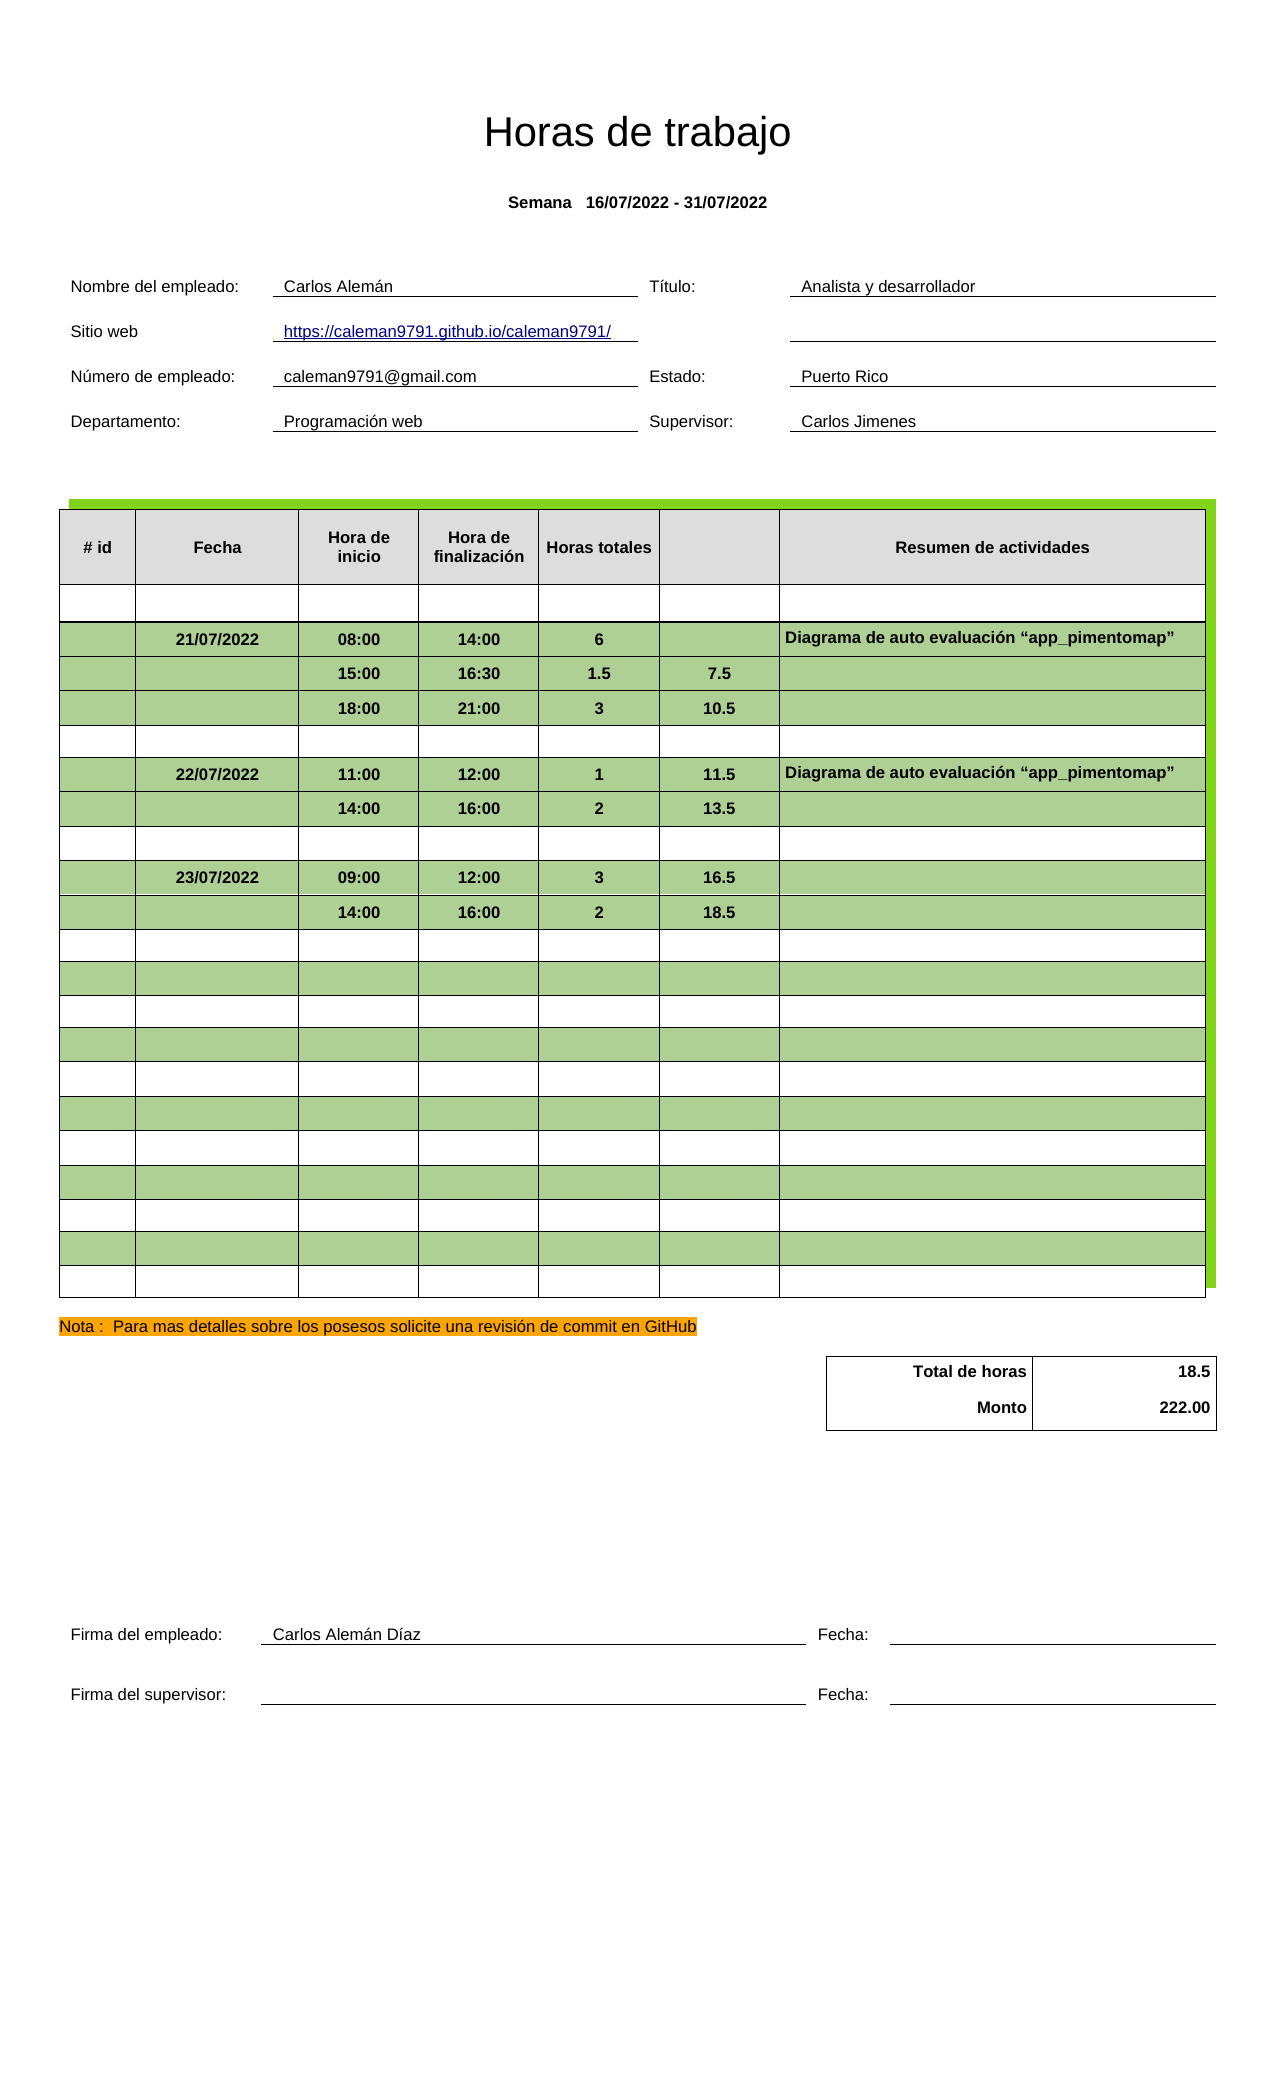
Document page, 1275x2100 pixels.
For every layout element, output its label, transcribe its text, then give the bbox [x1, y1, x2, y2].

table_cell 15:00 [299, 657, 418, 690]
table_cell 16.5 [660, 861, 779, 894]
table_cell 09:00 [299, 861, 418, 894]
table_cell [660, 1097, 779, 1130]
table_cell [780, 585, 1205, 621]
table_cell 16:30 [419, 657, 538, 690]
table_cell [299, 1131, 418, 1165]
table_cell 14:00 [419, 623, 538, 656]
table_cell [136, 962, 298, 995]
table_cell [136, 726, 298, 757]
table_cell [780, 1266, 1205, 1297]
table_cell Fecha: [806, 1644, 890, 1704]
table_cell 11:00 [299, 758, 418, 791]
table_cell [60, 657, 135, 690]
table_cell Firma del supervisor: [59, 1644, 261, 1704]
table_header [890, 1584, 1216, 1644]
table_cell [60, 1097, 135, 1130]
table_cell [660, 623, 779, 656]
table_cell [136, 996, 298, 1027]
table_cell [299, 1266, 418, 1297]
table_cell https://caleman9791.github.io/caleman9791/ [273, 297, 638, 341]
table_cell [419, 1200, 538, 1231]
table_cell 12:00 [419, 758, 538, 791]
table_cell [60, 930, 135, 961]
table_cell 22/07/2022 [136, 758, 298, 791]
table_header Hora de finalización [419, 510, 538, 584]
table_cell 7.5 [660, 657, 779, 690]
table_cell 21/07/2022 [136, 623, 298, 656]
table_cell [60, 691, 135, 725]
table_cell [419, 1232, 538, 1265]
table_cell [539, 1131, 659, 1165]
table_cell [136, 585, 298, 621]
table_header Carlos Alemán Díaz [261, 1584, 806, 1644]
table_cell [539, 962, 659, 995]
table_cell [539, 1028, 659, 1061]
table_cell [780, 1166, 1205, 1199]
table_cell [419, 1028, 538, 1061]
table_cell [539, 930, 659, 961]
table_cell [136, 896, 298, 929]
table_cell [539, 1097, 659, 1130]
table_cell [136, 1028, 298, 1061]
table_cell [299, 1200, 418, 1231]
table_cell [780, 896, 1205, 929]
table_cell [136, 1097, 298, 1130]
table_cell [136, 1131, 298, 1165]
table_cell 222.00 [1033, 1393, 1216, 1430]
table_cell [60, 962, 135, 995]
table_cell 10.5 [660, 691, 779, 725]
table_cell caleman9791@gmail.com [273, 342, 638, 386]
table_cell 16:00 [419, 896, 538, 929]
table_cell [136, 930, 298, 961]
table_cell [136, 1166, 298, 1199]
table_cell [299, 726, 418, 757]
table_cell [136, 827, 298, 860]
table_cell [60, 585, 135, 621]
table_cell [780, 930, 1205, 961]
table_cell Supervisor: [638, 386, 790, 431]
table_cell Carlos Jimenes [790, 387, 1216, 431]
table_cell [660, 726, 779, 757]
table_cell [419, 585, 538, 621]
table_cell [299, 1232, 418, 1265]
table_cell [60, 996, 135, 1027]
table_cell [299, 996, 418, 1027]
table_cell [60, 1131, 135, 1165]
table_cell [136, 792, 298, 826]
table_cell 18.5 [660, 896, 779, 929]
table_cell [780, 827, 1205, 860]
table_cell [60, 726, 135, 757]
table_cell 14:00 [299, 792, 418, 826]
table_cell [539, 1266, 659, 1297]
table_cell [890, 1645, 1216, 1704]
table_cell [136, 1200, 298, 1231]
table_cell [780, 1200, 1205, 1231]
table_cell [419, 827, 538, 860]
table_cell [60, 792, 135, 826]
table_cell [299, 1097, 418, 1130]
table_header Analista y desarrollador [790, 251, 1216, 296]
table_cell [419, 996, 538, 1027]
table_cell [419, 962, 538, 995]
table_cell [539, 1200, 659, 1231]
table_header Hora de inicio [299, 510, 418, 584]
table_cell 2 [539, 896, 659, 929]
table_cell [136, 691, 298, 725]
table_cell 12:00 [419, 861, 538, 894]
table_header Resumen de actividades [780, 510, 1205, 584]
table_cell [660, 996, 779, 1027]
table_cell [780, 1232, 1205, 1265]
table_cell [299, 930, 418, 961]
text Horas de trabajo [59, 107, 1216, 155]
table_cell 21:00 [419, 691, 538, 725]
table_cell [60, 1266, 135, 1297]
table_cell [60, 861, 135, 894]
table_cell [136, 1266, 298, 1297]
table_cell [299, 1166, 418, 1199]
table_cell 18:00 [299, 691, 418, 725]
table_cell [299, 1028, 418, 1061]
table_cell [780, 691, 1205, 725]
table_cell [136, 657, 298, 690]
table_cell 3 [539, 691, 659, 725]
table_cell 23/07/2022 [136, 861, 298, 894]
table_cell [780, 962, 1205, 995]
table_cell 13.5 [660, 792, 779, 826]
table_cell [660, 930, 779, 961]
table_cell [780, 1062, 1205, 1096]
table_cell 2 [539, 792, 659, 826]
table_cell [660, 827, 779, 860]
table_cell [60, 1028, 135, 1061]
table_cell 1 [539, 758, 659, 791]
table_cell Sitio web [59, 296, 272, 341]
table_header 18.5 [1033, 1357, 1216, 1393]
table_cell [60, 623, 135, 656]
table_cell [660, 1266, 779, 1297]
table_cell [299, 585, 418, 621]
table_cell [60, 827, 135, 860]
table_cell 1.5 [539, 657, 659, 690]
table_cell [60, 1062, 135, 1096]
text Nota : Para mas detalles sobre los posesos solicite una revisión de commit en GitHub [59, 1317, 1216, 1336]
table_cell [780, 1028, 1205, 1061]
table_cell [780, 996, 1205, 1027]
table_header # id [60, 510, 135, 584]
table_cell 08:00 [299, 623, 418, 656]
table_header Carlos Alemán [273, 251, 638, 296]
table_cell [60, 758, 135, 791]
table_cell [60, 1200, 135, 1231]
table_cell Monto [827, 1393, 1032, 1430]
table_cell Número de empleado: [59, 341, 272, 386]
table_cell [539, 1232, 659, 1265]
table_cell [660, 1028, 779, 1061]
table_cell [299, 962, 418, 995]
table_header Fecha: [806, 1584, 890, 1644]
table_header Nombre del empleado: [59, 251, 272, 296]
table_cell [419, 1266, 538, 1297]
table_header Horas totales [539, 510, 659, 584]
table_cell [539, 827, 659, 860]
table_cell [419, 1166, 538, 1199]
table_cell [419, 930, 538, 961]
table_cell 6 [539, 623, 659, 656]
table_cell [60, 896, 135, 929]
table_cell [539, 726, 659, 757]
table_cell [638, 296, 790, 341]
table_cell [660, 1131, 779, 1165]
table_cell [539, 1166, 659, 1199]
table_cell [136, 1062, 298, 1096]
table_cell Diagrama de auto evaluación “app_pimentomap” [780, 758, 1205, 791]
table_cell [261, 1645, 806, 1704]
table_header Título: [638, 251, 790, 296]
table_header Fecha [136, 510, 298, 584]
table_header Total de horas [827, 1357, 1032, 1393]
table_cell 11.5 [660, 758, 779, 791]
table_cell [660, 1200, 779, 1231]
table_cell [60, 1166, 135, 1199]
table_cell [790, 297, 1216, 341]
table_header [660, 510, 779, 584]
table_cell [419, 726, 538, 757]
table_cell [780, 861, 1205, 894]
table_cell [780, 726, 1205, 757]
table_cell Puerto Rico [790, 342, 1216, 386]
table_cell [539, 1062, 659, 1096]
table_cell [780, 1097, 1205, 1130]
table_cell Estado: [638, 341, 790, 386]
table_cell [660, 1062, 779, 1096]
table_cell [299, 1062, 418, 1096]
table_cell 3 [539, 861, 659, 894]
table_cell [299, 827, 418, 860]
table_cell [660, 585, 779, 621]
table_cell [419, 1097, 538, 1130]
table_cell [780, 792, 1205, 826]
text Semana 16/07/2022 - 31/07/2022 [59, 193, 1216, 212]
table_cell [660, 1166, 779, 1199]
table_cell Programación web [273, 387, 638, 431]
table_cell [660, 1232, 779, 1265]
table_cell [660, 962, 779, 995]
table_cell [136, 1232, 298, 1265]
table_cell [780, 1131, 1205, 1165]
table_cell Diagrama de auto evaluación “app_pimentomap” [780, 623, 1205, 656]
table_cell 14:00 [299, 896, 418, 929]
table_header Firma del empleado: [59, 1584, 261, 1644]
table_cell [780, 657, 1205, 690]
table_cell Departamento: [59, 386, 272, 431]
table_cell [419, 1131, 538, 1165]
table_cell [60, 1232, 135, 1265]
table_cell [419, 1062, 538, 1096]
table_cell 16:00 [419, 792, 538, 826]
table_cell [539, 996, 659, 1027]
table_cell [539, 585, 659, 621]
